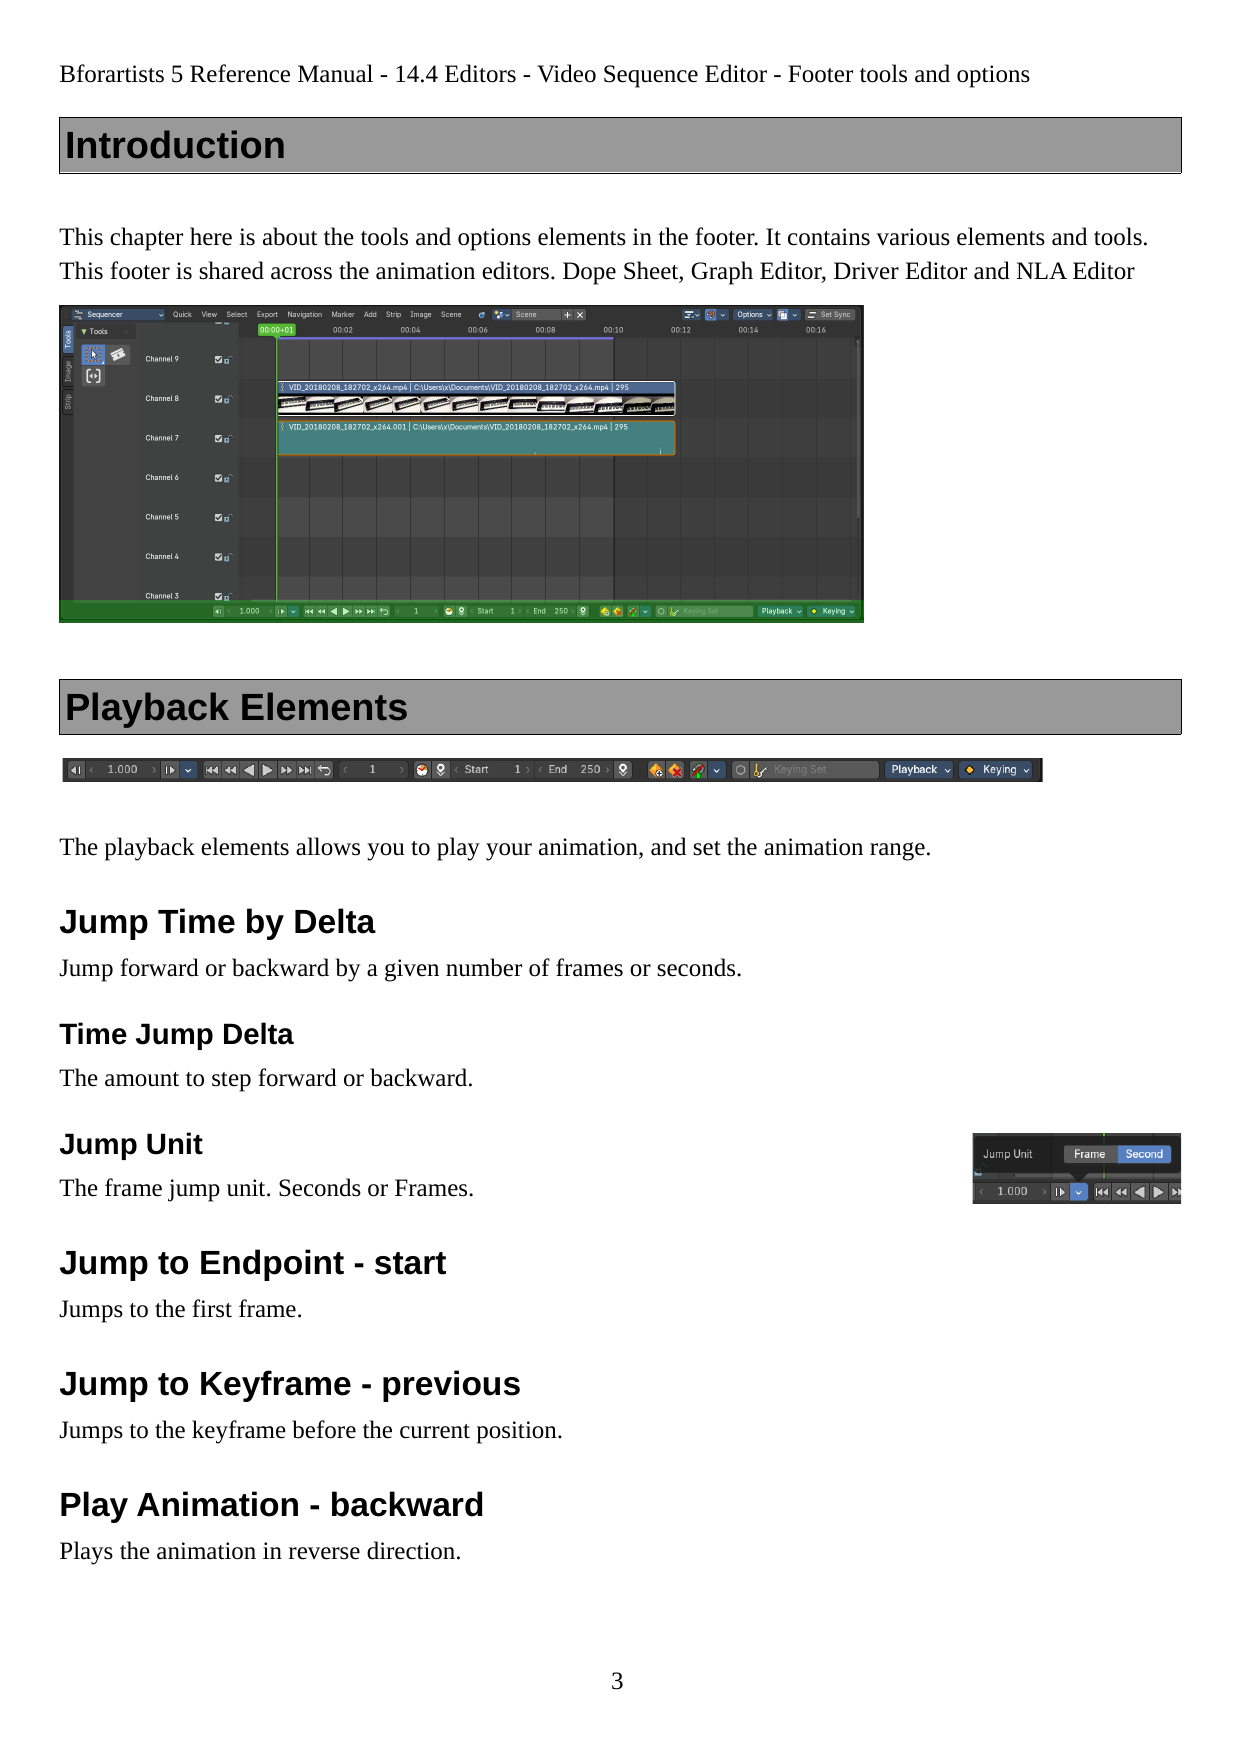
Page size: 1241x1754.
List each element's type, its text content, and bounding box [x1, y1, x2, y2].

text Plays the animation in reverse direction. [59, 1536, 1181, 1565]
picture [62, 758, 1043, 782]
subtitle Play Animation - backward [59, 1485, 1181, 1524]
text Jump forward or backward by a given number of frames or seconds. [59, 953, 1181, 982]
text Jumps to the first frame. [59, 1294, 1181, 1323]
text The frame jump unit. Seconds or Frames. [59, 1173, 972, 1202]
subtitle Jump Unit [59, 1127, 1181, 1161]
text The amount to step forward or backward. [59, 1063, 1181, 1092]
subtitle Time Jump Delta [59, 1017, 1181, 1051]
picture [59, 305, 864, 623]
table_header Playback Elements [60, 680, 1181, 734]
subtitle Jump to Keyframe - previous [59, 1364, 1181, 1403]
text The playback elements allows you to play your animation, and set the animation range. [59, 832, 1181, 861]
text Jumps to the keyframe before the current position. [59, 1415, 1181, 1444]
picture [972, 1133, 1182, 1204]
table_header Introduction [60, 118, 1181, 172]
subtitle Jump to Endpoint - start [59, 1243, 1181, 1282]
text This chapter here is about the tools and options elements in the footer. It contains various elements and tools. This footer is shared across the animation editors. Dope Sheet, Graph Editor, Driver Editor and NLA Editor [59, 222, 1181, 285]
subtitle Jump Time by Delta [59, 902, 1181, 941]
